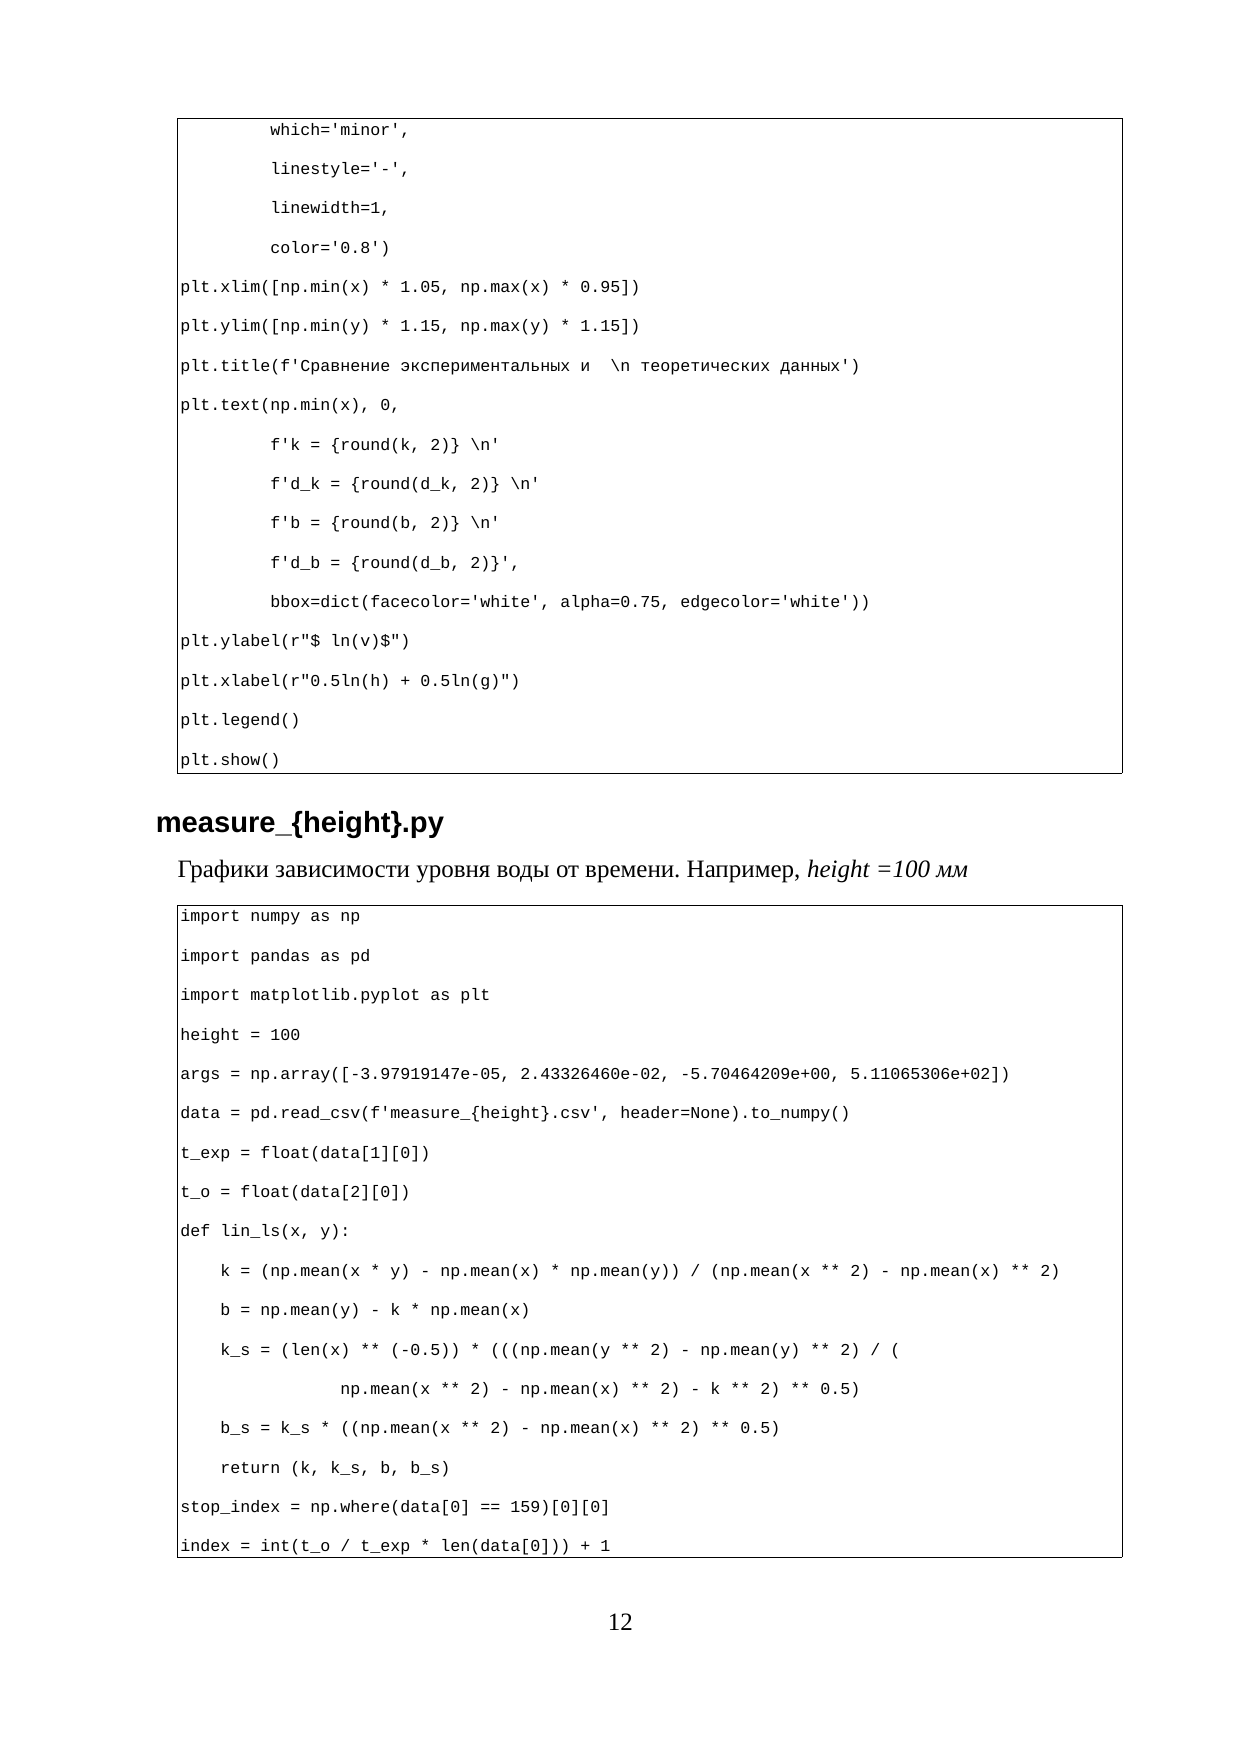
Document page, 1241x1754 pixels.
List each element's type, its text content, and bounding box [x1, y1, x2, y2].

text plt.ylabel(r"$ ln(v)$") [178, 630, 1122, 652]
subtitle measure_{height}.py [156, 805, 1122, 839]
text data = pd.read_csv(f'measure_{height}.csv', header=None).to_numpy() [178, 1102, 1122, 1124]
text linestyle='-', [178, 157, 1122, 179]
text def lin_ls(x, y): [178, 1220, 1122, 1242]
text color='0.8') [178, 236, 1122, 258]
text stop_index = np.where(data[0] == 159)[0][0] [178, 1496, 1122, 1517]
text t_exp = float(data[1][0]) [178, 1141, 1122, 1163]
text b_s = k_s * ((np.mean(x ** 2) - np.mean(x) ** 2) ** 0.5) [178, 1417, 1122, 1439]
text plt.text(np.min(x), 0, [178, 394, 1122, 416]
text plt.ylim([np.min(y) * 1.15, np.max(y) * 1.15]) [178, 315, 1122, 337]
text np.mean(x ** 2) - np.mean(x) ** 2) - k ** 2) ** 0.5) [178, 1377, 1122, 1399]
text f'd_k = {round(d_k, 2)} \n' [178, 472, 1122, 494]
text k_s = (len(x) ** (-0.5)) * (((np.mean(y ** 2) - np.mean(y) ** 2) / ( [178, 1338, 1122, 1360]
text f'b = {round(b, 2)} \n' [178, 512, 1122, 534]
text height = 100 [178, 1023, 1122, 1045]
text k = (np.mean(x * y) - np.mean(x) * np.mean(y)) / (np.mean(x ** 2) - np.mean(x) ** 2) [178, 1259, 1122, 1281]
text import matplotlib.pyplot as plt [178, 984, 1122, 1006]
text args = np.array([-3.97919147e-05, 2.43326460e-02, -5.70464209e+00, 5.11065306e+02]) [178, 1062, 1122, 1084]
text linewidth=1, [178, 197, 1122, 219]
text plt.show() [178, 748, 1122, 773]
text plt.xlabel(r"0.5ln(h) + 0.5ln(g)") [178, 669, 1122, 691]
text plt.xlim([np.min(x) * 1.05, np.max(x) * 0.95]) [178, 276, 1122, 297]
text b = np.mean(y) - k * np.mean(x) [178, 1299, 1122, 1321]
text t_o = float(data[2][0]) [178, 1181, 1122, 1202]
text plt.title(f'Сравнение экспериментальных и \n теоретических данных') [178, 354, 1122, 376]
text f'k = {round(k, 2)} \n' [178, 433, 1122, 455]
text import numpy as np [178, 906, 1122, 927]
text bbox=dict(facecolor='white', alpha=0.75, edgecolor='white')) [178, 591, 1122, 612]
text return (k, k_s, b, b_s) [178, 1456, 1122, 1478]
text index = int(t_o / t_exp * len(data[0])) + 1 [178, 1535, 1122, 1557]
text plt.legend() [178, 709, 1122, 731]
text import pandas as pd [178, 944, 1122, 966]
text Графики зависимости уровня воды от времени. Например, height =100 мм [177, 854, 1122, 883]
text which='minor', [178, 119, 1122, 140]
text f'd_b = {round(d_b, 2)}', [178, 551, 1122, 573]
